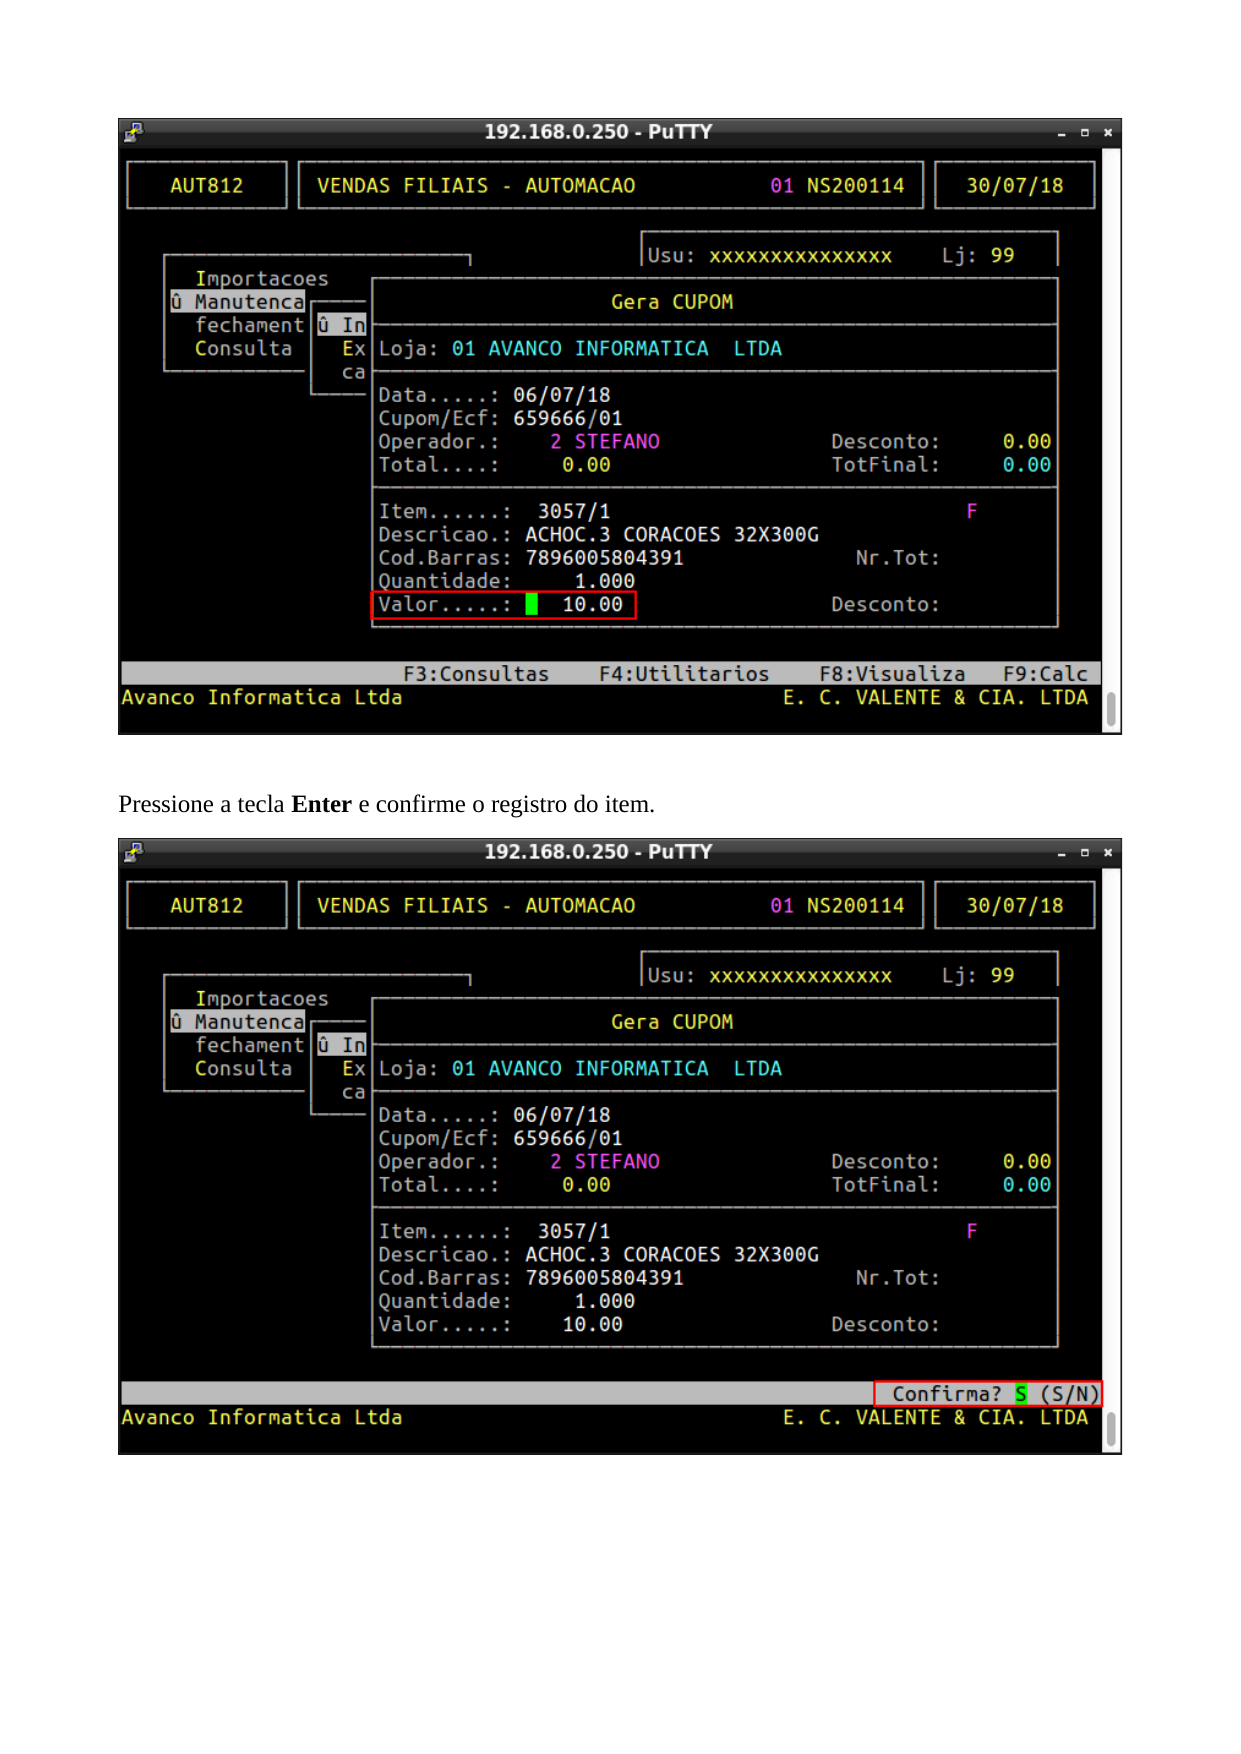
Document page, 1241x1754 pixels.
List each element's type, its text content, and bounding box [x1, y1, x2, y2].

picture [118, 118, 1123, 735]
picture [118, 838, 1123, 1455]
text Pressione a tecla Enter e confirme o registro do item. [118, 789, 1122, 818]
